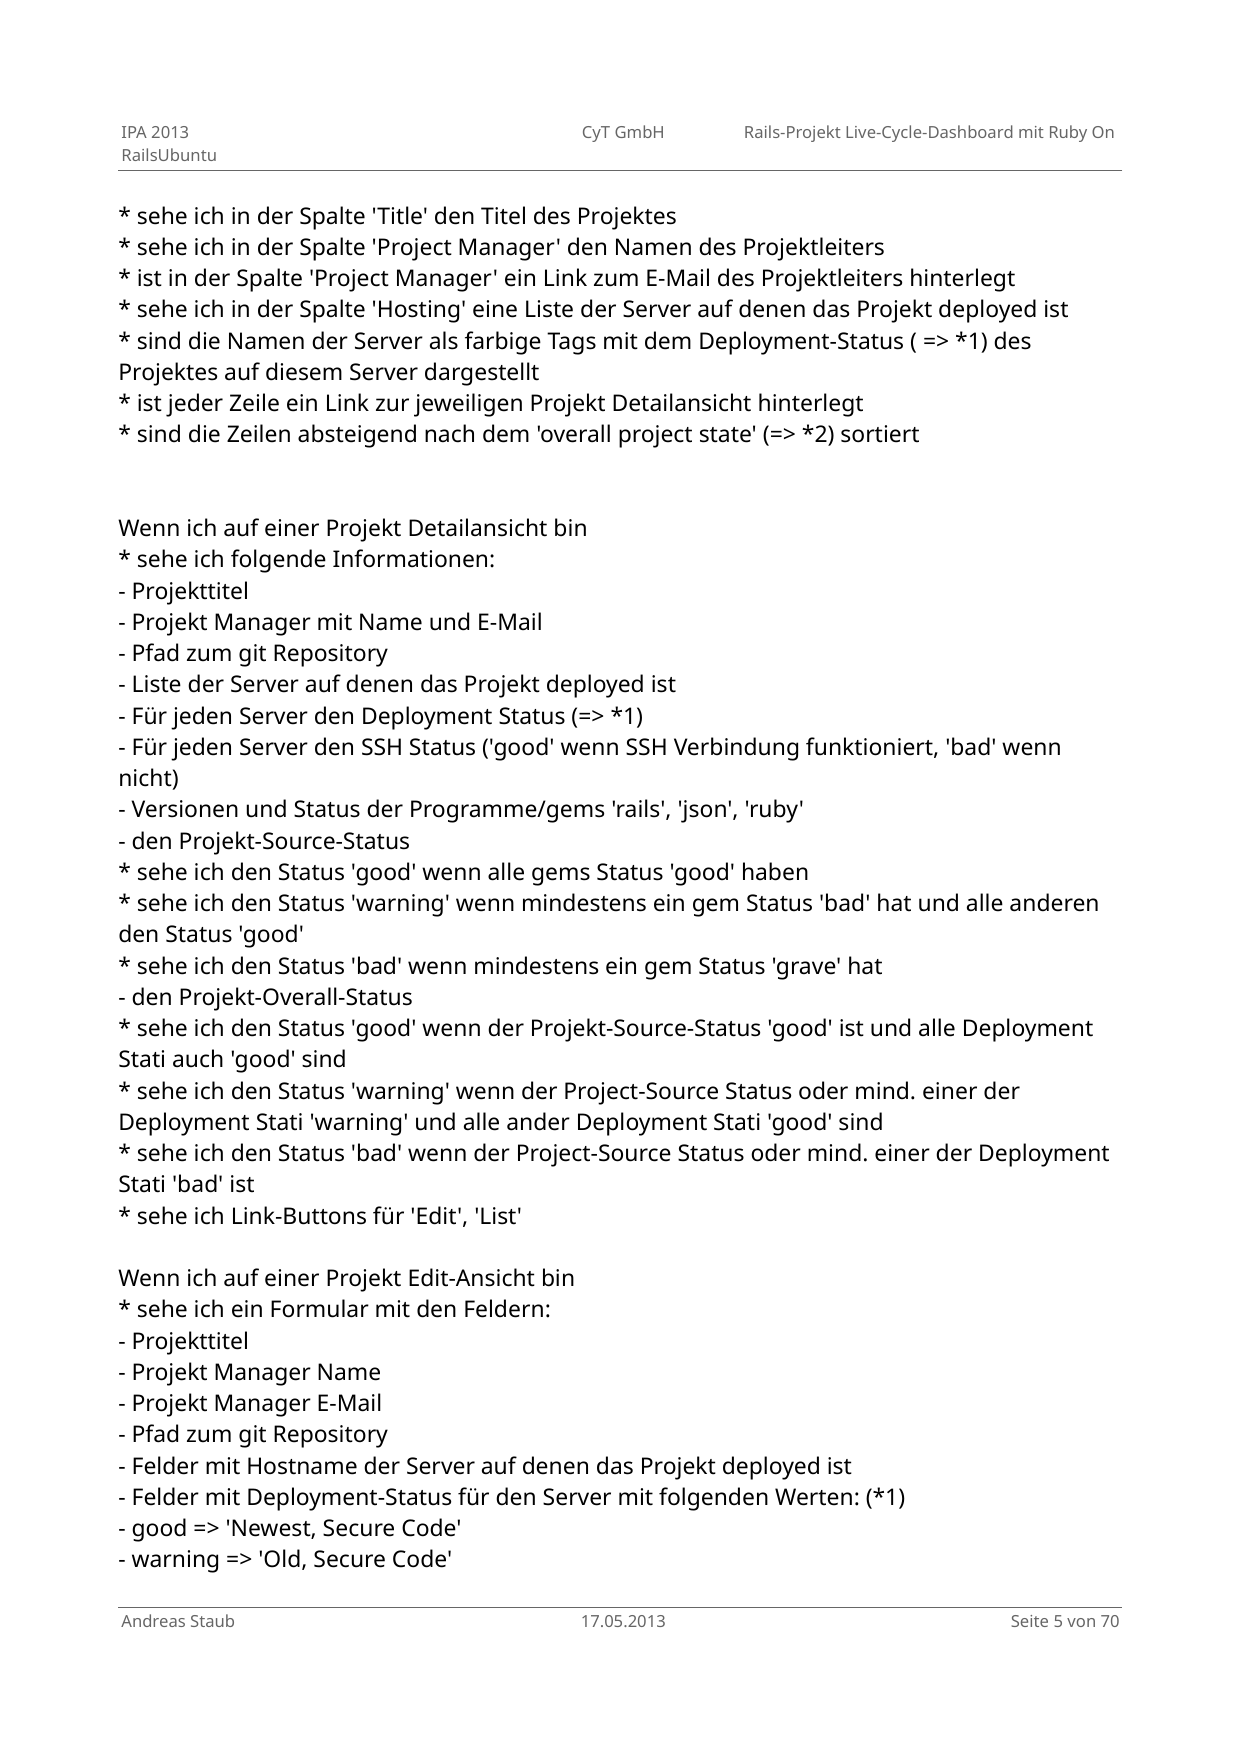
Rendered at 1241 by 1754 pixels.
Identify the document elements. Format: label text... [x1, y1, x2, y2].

text * sind die Namen der Server als farbige Tags mit dem Deployment-Status ( => *1) des Projektes auf diesem Server dargestellt [118, 325, 1122, 387]
text - den Projekt-Overall-Status [118, 981, 1122, 1012]
text * ist in der Spalte 'Project Manager' ein Link zum E-Mail des Projektleiters hinterlegt [118, 262, 1122, 293]
text - Pfad zum git Repository [118, 1418, 1122, 1450]
text - Projekttitel [118, 1325, 1122, 1356]
text * sehe ich den Status 'warning' wenn der Project-Source Status oder mind. einer der Deployment Stati 'warning' und alle ander Deployment Stati 'good' sind [118, 1075, 1122, 1137]
text Wenn ich auf einer Projekt Edit-Ansicht bin [118, 1262, 1122, 1293]
text - Für jeden Server den Deployment Status (=> *1) [118, 700, 1122, 731]
text - Projekt Manager Name [118, 1356, 1122, 1387]
text - Projekt Manager E-Mail [118, 1387, 1122, 1418]
text - Liste der Server auf denen das Projekt deployed ist [118, 668, 1122, 700]
text * sehe ich den Status 'good' wenn der Projekt-Source-Status 'good' ist und alle Deployment Stati auch 'good' sind [118, 1012, 1122, 1075]
text * sehe ich folgende Informationen: [118, 543, 1122, 575]
text - good => 'Newest, Secure Code' [118, 1512, 1122, 1543]
text * sehe ich Link-Buttons für 'Edit', 'List' [118, 1200, 1122, 1231]
text * sehe ich ein Formular mit den Feldern: [118, 1293, 1122, 1325]
text * sehe ich den Status 'bad' wenn mindestens ein gem Status 'grave' hat [118, 950, 1122, 981]
text - Für jeden Server den SSH Status ('good' wenn SSH Verbindung funktioniert, 'bad' wenn nicht) [118, 731, 1122, 793]
text Wenn ich auf einer Projekt Detailansicht bin [118, 512, 1122, 543]
text - Pfad zum git Repository [118, 637, 1122, 668]
text - Projekttitel [118, 575, 1122, 606]
text * sehe ich in der Spalte 'Project Manager' den Namen des Projektleiters [118, 231, 1122, 262]
text * sind die Zeilen absteigend nach dem 'overall project state' (=> *2) sortiert [118, 418, 1122, 450]
text - Versionen und Status der Programme/gems 'rails', 'json', 'ruby' [118, 793, 1122, 825]
text * sehe ich den Status 'warning' wenn mindestens ein gem Status 'bad' hat und alle anderen den Status 'good' [118, 887, 1122, 950]
text - Projekt Manager mit Name und E-Mail [118, 606, 1122, 637]
text - den Projekt-Source-Status [118, 825, 1122, 856]
text * sehe ich in der Spalte 'Title' den Titel des Projektes [118, 200, 1122, 231]
text * sehe ich den Status 'bad' wenn der Project-Source Status oder mind. einer der Deployment Stati 'bad' ist [118, 1137, 1122, 1200]
text - Felder mit Hostname der Server auf denen das Projekt deployed ist [118, 1450, 1122, 1481]
text - warning => 'Old, Secure Code' [118, 1543, 1122, 1575]
text * sehe ich den Status 'good' wenn alle gems Status 'good' haben [118, 856, 1122, 887]
text - Felder mit Deployment-Status für den Server mit folgenden Werten: (*1) [118, 1481, 1122, 1512]
text * ist jeder Zeile ein Link zur jeweiligen Projekt Detailansicht hinterlegt [118, 387, 1122, 418]
text * sehe ich in der Spalte 'Hosting' eine Liste der Server auf denen das Projekt deployed ist [118, 293, 1122, 325]
